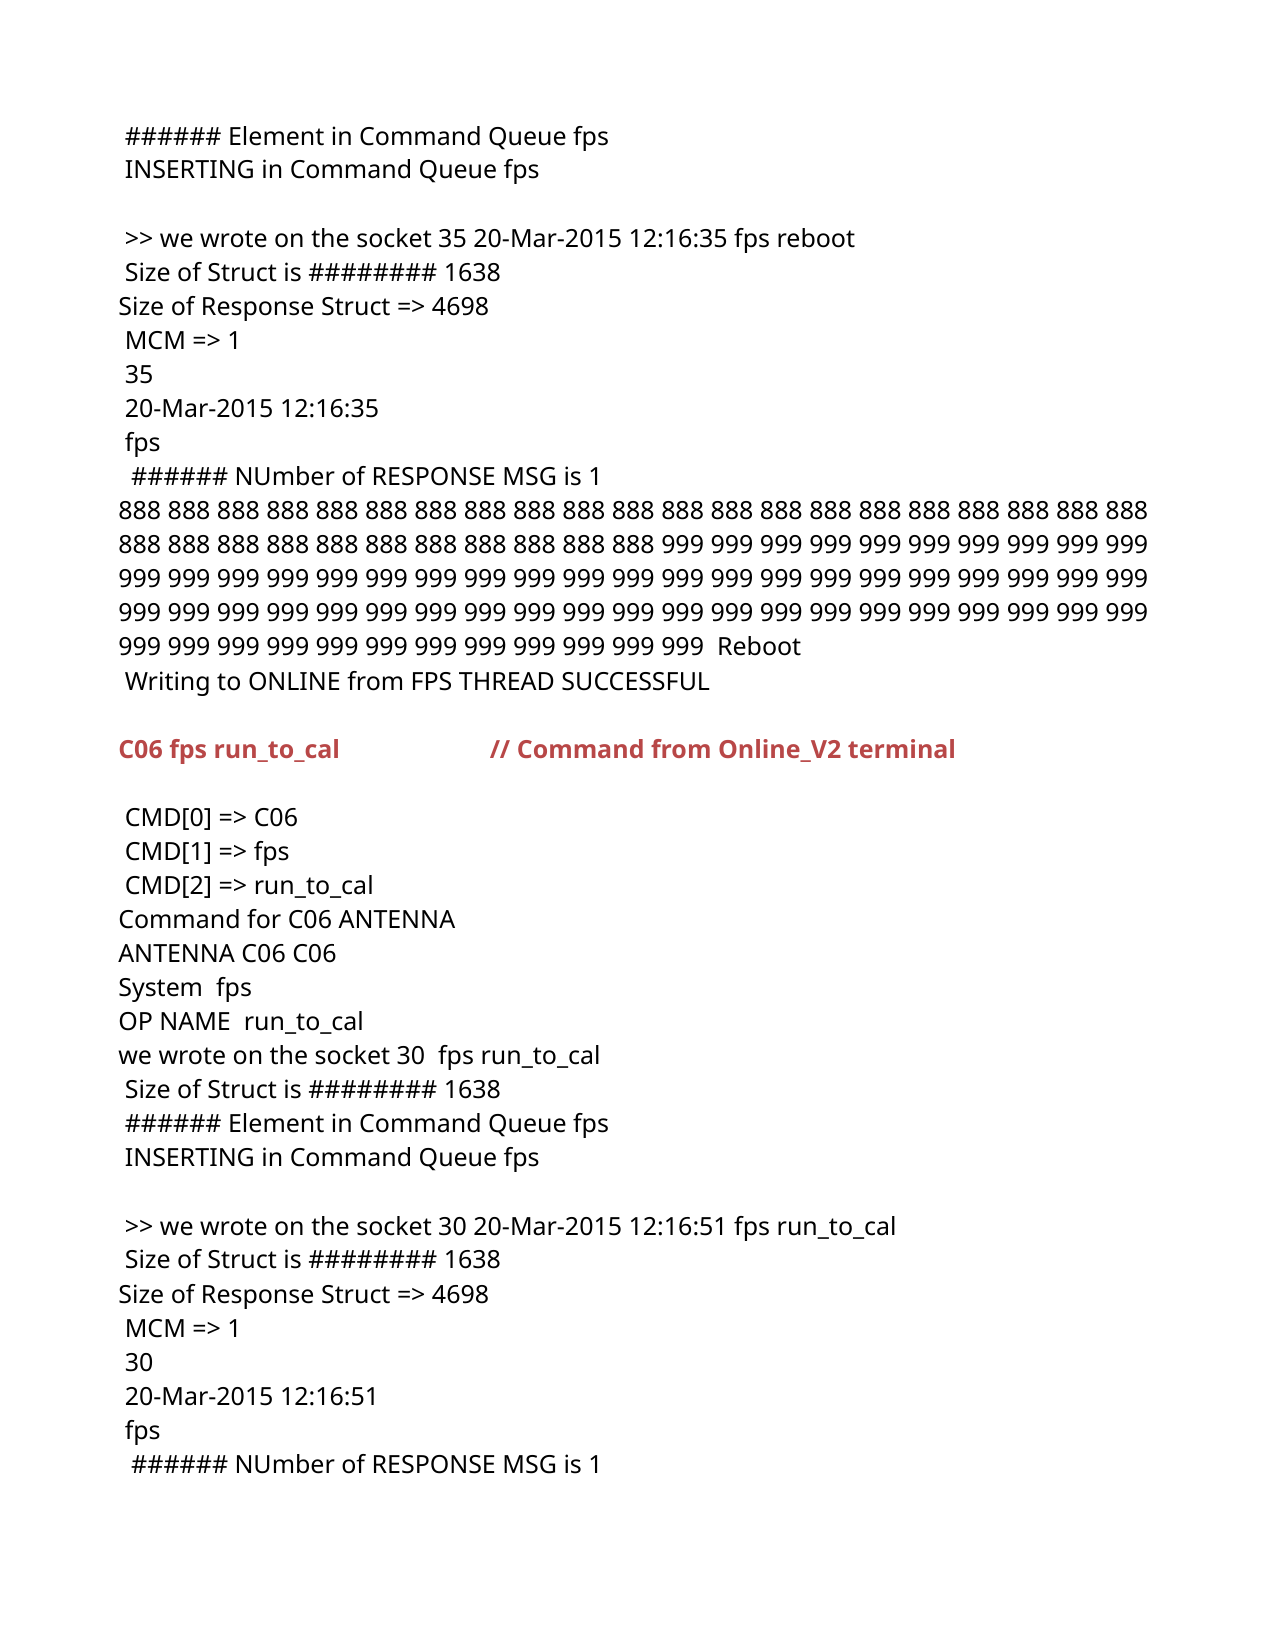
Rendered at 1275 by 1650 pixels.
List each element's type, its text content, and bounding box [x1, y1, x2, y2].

text ###### NUmber of RESPONSE MSG is 1 [118, 1447, 1157, 1481]
text 20-Mar-2015 12:16:51 [118, 1378, 1157, 1412]
text Writing to ONLINE from FPS THREAD SUCCESSFUL [118, 663, 1157, 697]
text OP NAME run_to_cal [118, 1004, 1157, 1038]
text >> we wrote on the socket 35 20-Mar-2015 12:16:35 fps reboot [118, 220, 1157, 254]
text 30 [118, 1344, 1157, 1378]
text Size of Struct is ######## 1638 [118, 1242, 1157, 1276]
text C06 fps run_to_cal // Command from Online_V2 terminal [118, 731, 1157, 765]
text fps [118, 1412, 1157, 1447]
text CMD[1] => fps [118, 833, 1157, 867]
text MCM => 1 [118, 322, 1157, 357]
text ANTENNA C06 C06 [118, 936, 1157, 970]
text >> we wrote on the socket 30 20-Mar-2015 12:16:51 fps run_to_cal [118, 1208, 1157, 1242]
text Size of Response Struct => 4698 [118, 288, 1157, 322]
text we wrote on the socket 30 fps run_to_cal [118, 1038, 1157, 1072]
text ###### Element in Command Queue fps [118, 1106, 1157, 1140]
text INSERTING in Command Queue fps [118, 152, 1157, 186]
text Size of Struct is ######## 1638 [118, 1072, 1157, 1106]
text CMD[2] => run_to_cal [118, 867, 1157, 902]
text 888 888 888 888 888 888 888 888 888 888 888 888 888 888 888 888 888 888 888 888 888 888 888 888 888 888 888 888 888 888 888 888 999 999 999 999 999 999 999 999 999 999 999 999 999 999 999 999 999 999 999 999 999 999 999 999 999 999 999 999 999 999 999 999 999 999 999 999 999 999 999 999 999 999 999 999 999 999 999 999 999 999 999 999 999 999 999 999 999 999 999 999 999 999 999 999 Reboot [118, 493, 1157, 663]
text Command for C06 ANTENNA [118, 902, 1157, 936]
text Size of Struct is ######## 1638 [118, 254, 1157, 288]
text ###### Element in Command Queue fps [118, 118, 1157, 152]
text ###### NUmber of RESPONSE MSG is 1 [118, 459, 1157, 493]
text Size of Response Struct => 4698 [118, 1276, 1157, 1310]
text 20-Mar-2015 12:16:35 [118, 391, 1157, 425]
text 35 [118, 357, 1157, 391]
text System fps [118, 970, 1157, 1004]
text CMD[0] => C06 [118, 799, 1157, 833]
text INSERTING in Command Queue fps [118, 1140, 1157, 1174]
text MCM => 1 [118, 1310, 1157, 1344]
text fps [118, 425, 1157, 459]
